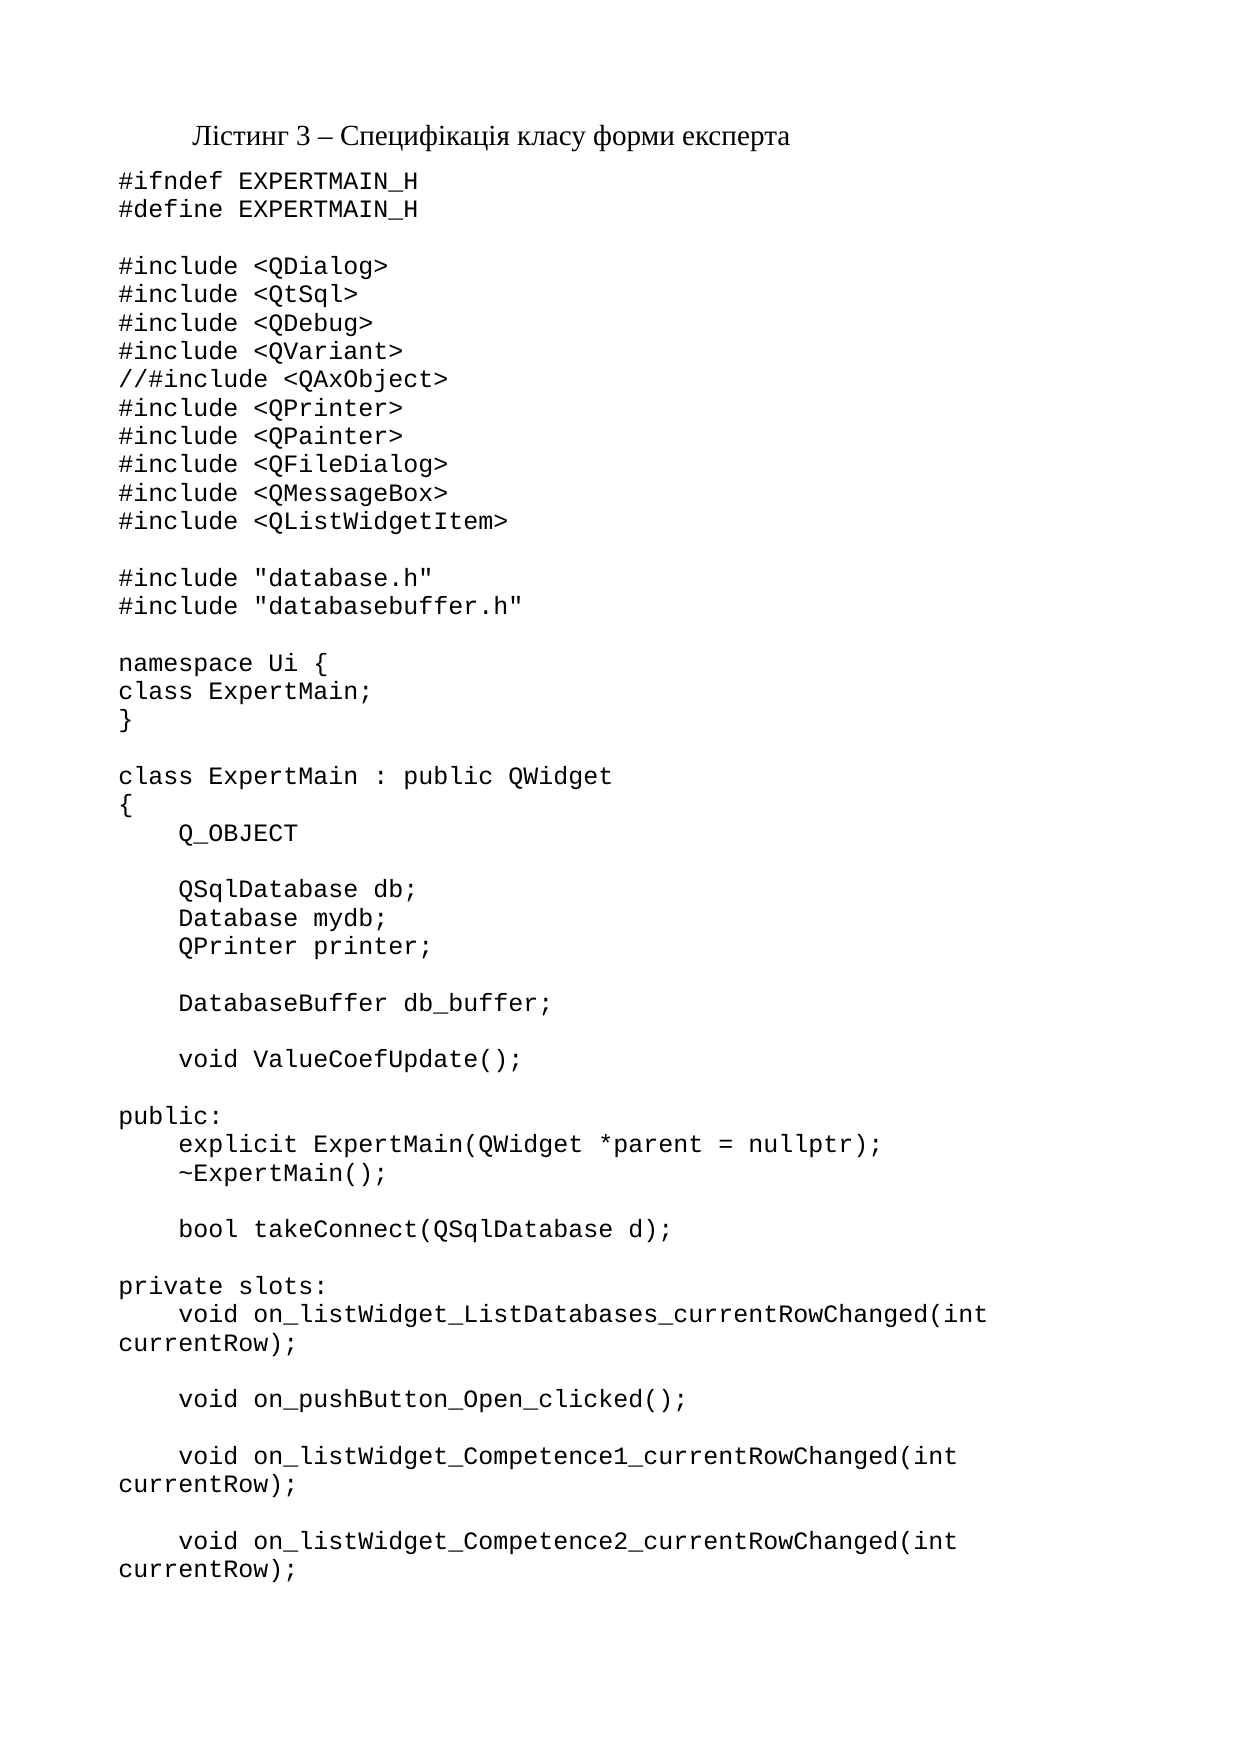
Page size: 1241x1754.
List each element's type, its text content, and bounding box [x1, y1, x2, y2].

text private slots: [118, 1273, 1122, 1302]
text namespace Ui { [118, 650, 1122, 678]
text explicit ExpertMain(QWidget *parent = nullptr); [118, 1132, 1122, 1160]
text #include <QListWidgetItem> [118, 508, 1122, 537]
text DatabaseBuffer db_buffer; [118, 990, 1122, 1018]
text class ExpertMain; [118, 678, 1122, 707]
text Q_OBJECT [118, 820, 1122, 848]
text ~ExpertMain(); [118, 1160, 1122, 1188]
text Лістинг 3 – Специфікація класу форми експерта [118, 118, 1122, 152]
text #include <QPainter> [118, 423, 1122, 452]
text #include <QFileDialog> [118, 452, 1122, 480]
text #include <QDebug> [118, 310, 1122, 338]
text public: [118, 1103, 1122, 1132]
text #include "databasebuffer.h" [118, 593, 1122, 622]
text void ValueCoefUpdate(); [118, 1047, 1122, 1075]
text bool takeConnect(QSqlDatabase d); [118, 1217, 1122, 1245]
text #define EXPERTMAIN_H [118, 197, 1122, 225]
text #ifndef EXPERTMAIN_H [118, 168, 1122, 197]
text void on_pushButton_Open_clicked(); [118, 1387, 1122, 1415]
text //#include <QAxObject> [118, 367, 1122, 395]
text QPrinter printer; [118, 933, 1122, 962]
text void on_listWidget_Competence2_currentRowChanged(int currentRow); [118, 1528, 1122, 1585]
text #include <QtSql> [118, 282, 1122, 310]
text #include <QPrinter> [118, 395, 1122, 423]
text class ExpertMain : public QWidget [118, 763, 1122, 792]
text { [118, 792, 1122, 820]
text #include <QMessageBox> [118, 480, 1122, 508]
text #include "database.h" [118, 565, 1122, 593]
text #include <QDialog> [118, 253, 1122, 282]
text void on_listWidget_Competence1_currentRowChanged(int currentRow); [118, 1443, 1122, 1500]
text void on_listWidget_ListDatabases_currentRowChanged(int currentRow); [118, 1302, 1122, 1358]
text } [118, 707, 1122, 735]
text QSqlDatabase db; [118, 877, 1122, 905]
text Database mydb; [118, 905, 1122, 933]
text #include <QVariant> [118, 338, 1122, 367]
